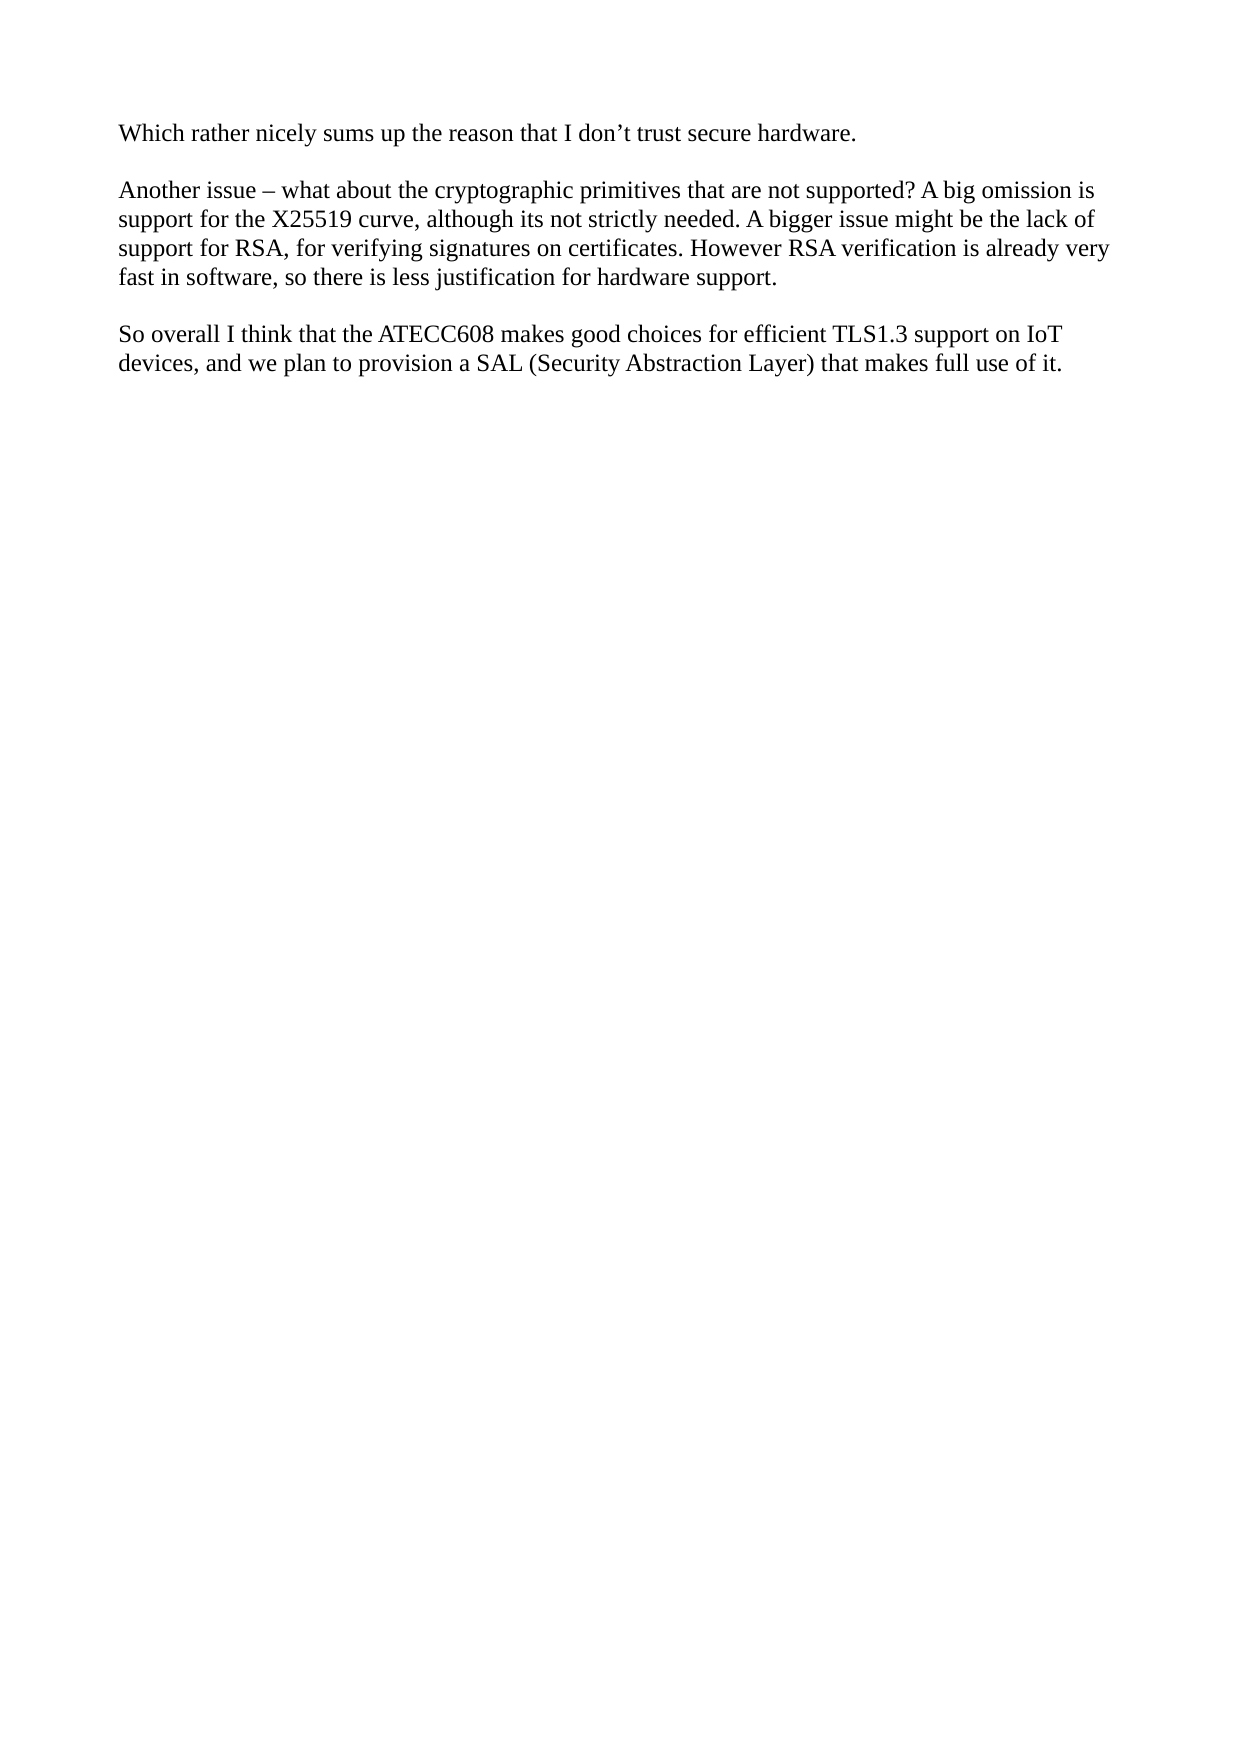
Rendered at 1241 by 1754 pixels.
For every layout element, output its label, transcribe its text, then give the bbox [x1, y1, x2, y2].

text So overall I think that the ATECC608 makes good choices for efficient TLS1.3 support on IoT devices, and we plan to provision a SAL (Security Abstraction Layer) that makes full use of it. [118, 319, 1122, 377]
text Which rather nicely sums up the reason that I don’t trust secure hardware. [118, 118, 1122, 147]
text Another issue – what about the cryptographic primitives that are not supported? A big omission is support for the X25519 curve, although its not strictly needed. A bigger issue might be the lack of support for RSA, for verifying signatures on certificates. However RSA verification is already very fast in software, so there is less justification for hardware support. [118, 176, 1122, 291]
